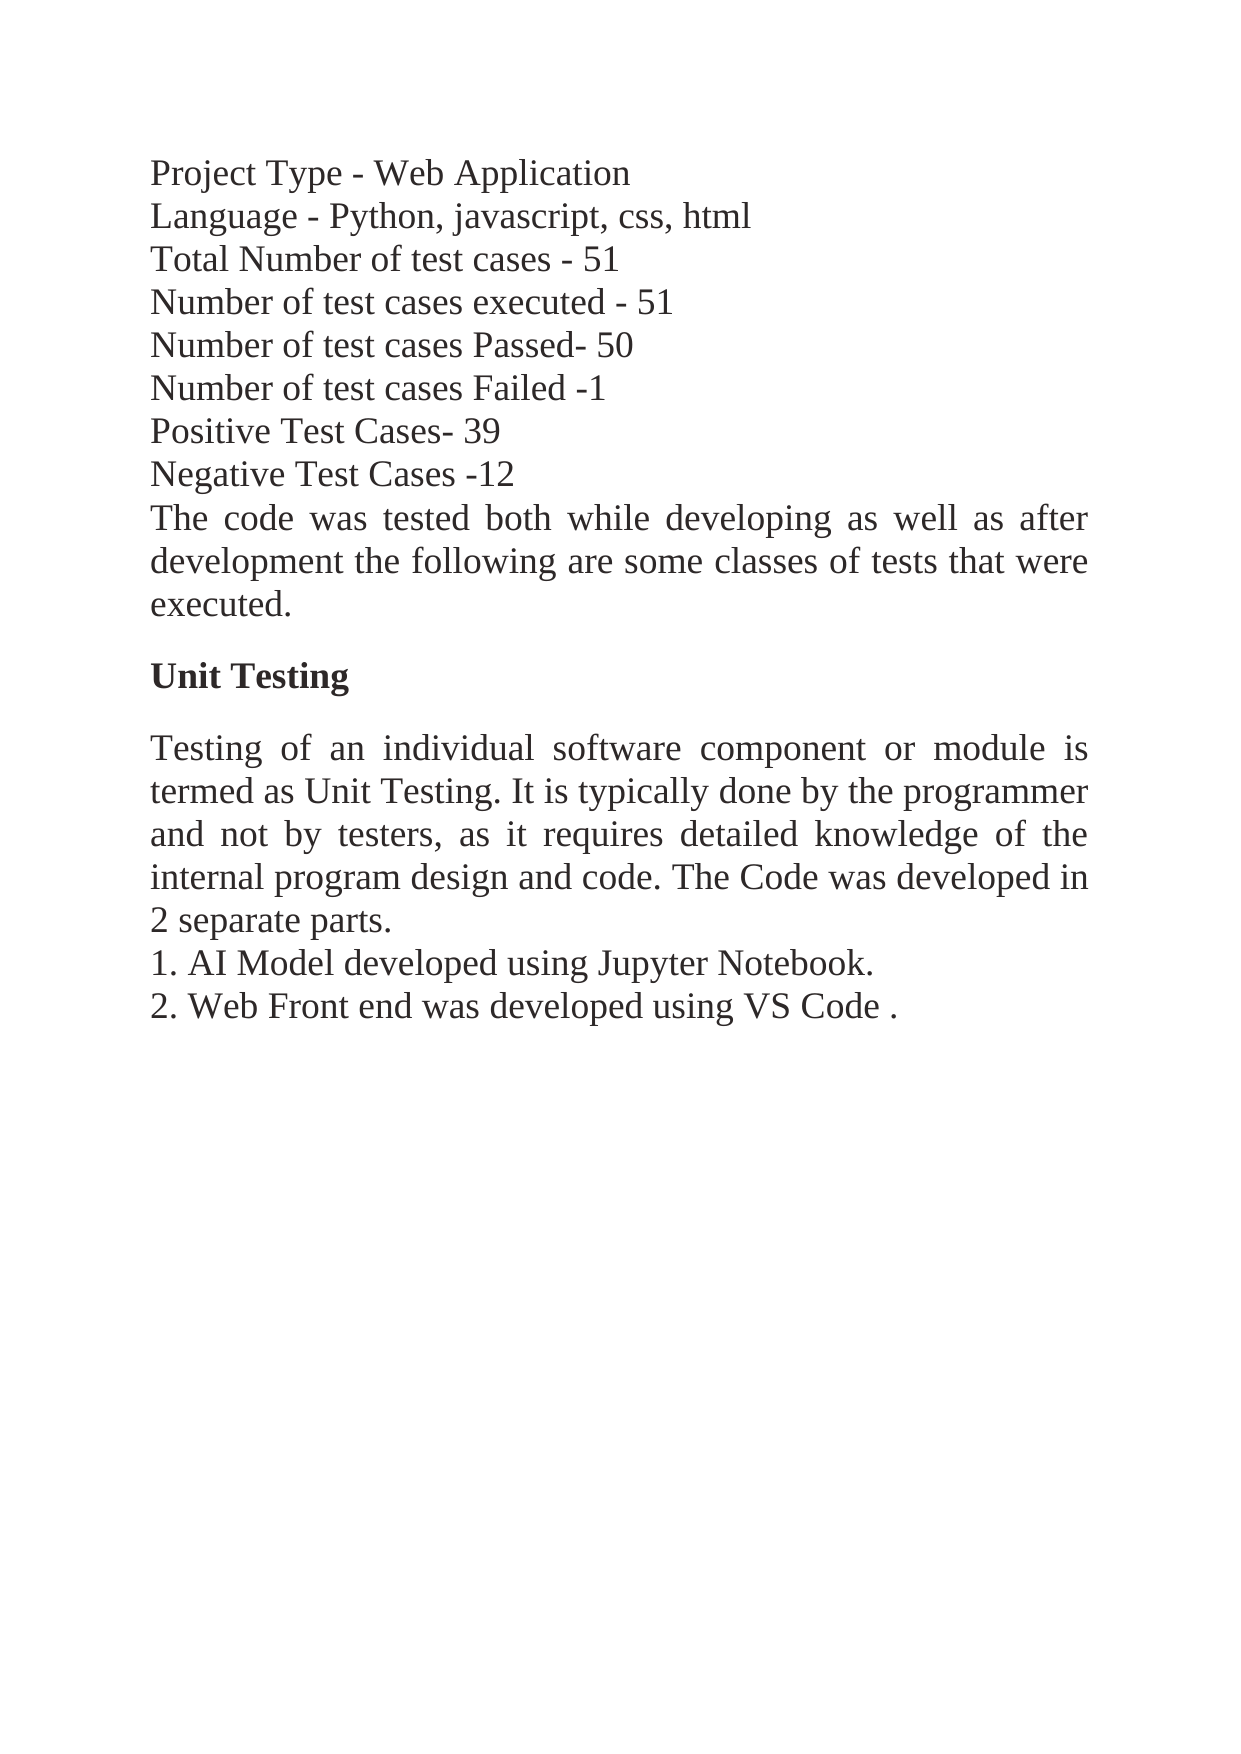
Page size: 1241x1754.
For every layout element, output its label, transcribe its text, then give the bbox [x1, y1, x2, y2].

text Total Number of test cases - 51 [150, 236, 1090, 279]
text Project Type - Web Application [150, 150, 1090, 193]
text 1. AI Model developed using Jupyter Notebook. [150, 941, 1090, 984]
text Language - Python, javascript, css, html [150, 193, 1090, 236]
text Unit Testing [150, 653, 1090, 696]
text Positive Test Cases- 39 [150, 409, 1090, 452]
text Number of test cases Passed- 50 [150, 322, 1090, 366]
text Number of test cases Failed -1 [150, 366, 1090, 409]
text The code was tested both while developing as well as after development the following are some classes of tests that were executed. [150, 495, 1090, 624]
text Number of test cases executed - 51 [150, 279, 1090, 322]
text Negative Test Cases -12 [150, 452, 1090, 495]
text Testing of an individual software component or module is termed as Unit Testing. It is typically done by the programmer and not by testers, as it requires detailed knowledge of the internal program design and code. The Code was developed in 2 separate parts. [150, 725, 1090, 941]
text 2. Web Front end was developed using VS Code . [150, 984, 1090, 1027]
